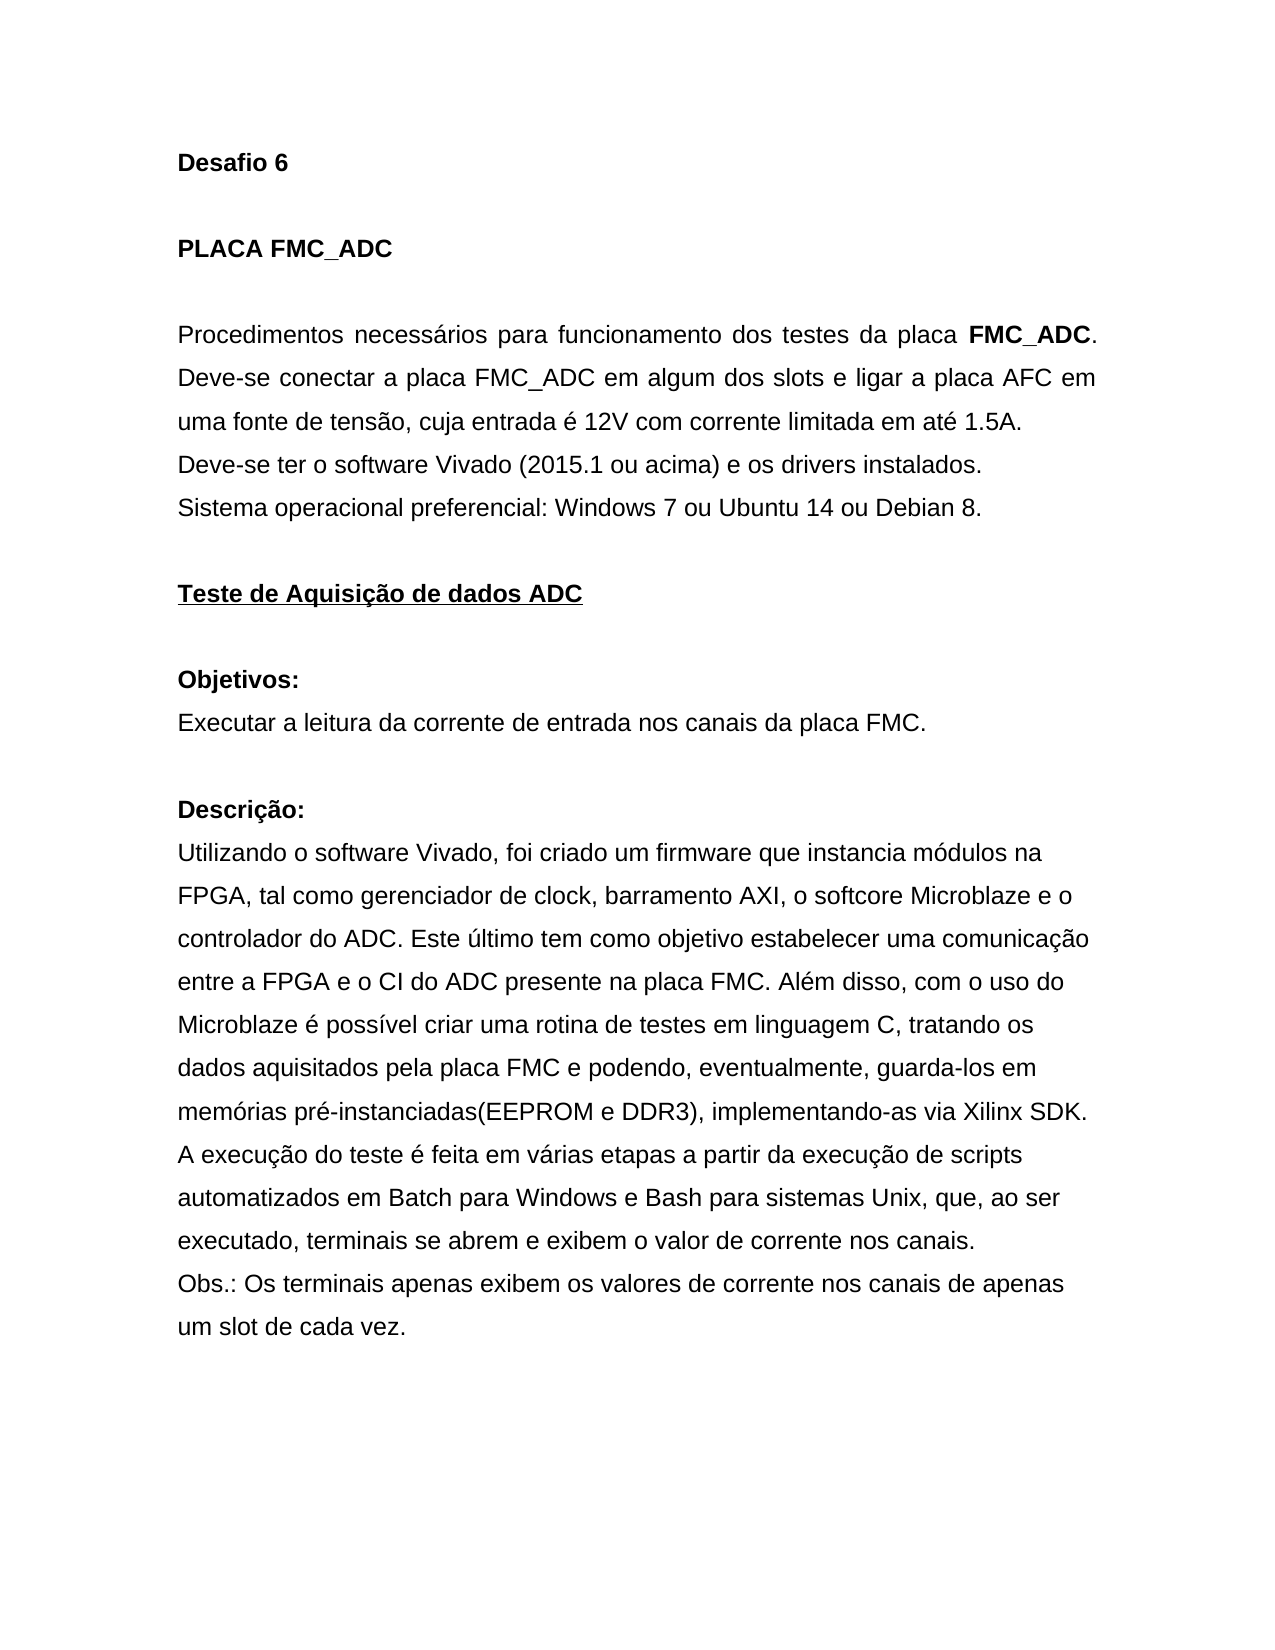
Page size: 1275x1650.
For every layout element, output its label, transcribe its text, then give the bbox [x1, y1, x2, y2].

text Descrição: [177, 794, 1098, 823]
text Sistema operacional preferencial: Windows 7 ou Ubuntu 14 ou Debian 8. [177, 493, 1098, 521]
text Deve-se ter o software Vivado (2015.1 ou acima) e os drivers instalados. [177, 449, 1098, 478]
text Executar a leitura da corrente de entrada nos canais da placa FMC. [177, 708, 1098, 737]
text Utilizando o software Vivado, foi criado um firmware que instancia módulos na FPGA, tal como gerenciador de clock, barramento AXI, o softcore Microblaze e o controlador do ADC. Este último tem como objetivo estabelecer uma comunicação entre a FPGA e o CI do ADC presente na placa FMC. Além disso, com o uso do Microblaze é possível criar uma rotina de testes em linguagem C, tratando os dados aquisitados pela placa FMC e podendo, eventualmente, guarda-los em memórias pré-instanciadas(EEPROM e DDR3), implementando-as via Xilinx SDK. A execução do teste é feita em várias etapas a partir da execução de scripts automatizados em Batch para Windows e Bash para sistemas Unix, que, ao ser executado, terminais se abrem e exibem o valor de corrente nos canais. [177, 838, 1098, 1254]
text PLACA FMC_ADC [177, 234, 1098, 263]
text Desafio 6 [177, 148, 1098, 176]
text Objetivos: [177, 665, 1098, 694]
text Teste de Aquisição de dados ADC [177, 579, 1098, 608]
text Obs.: Os terminais apenas exibem os valores de corrente nos canais de apenas um slot de cada vez. [177, 1269, 1098, 1341]
text Procedimentos necessários para funcionamento dos testes da placa FMC_ADC. Deve-se conectar a placa FMC_ADC em algum dos slots e ligar a placa AFC em uma fonte de tensão, cuja entrada é 12V com corrente limitada em até 1.5A. [177, 320, 1098, 435]
